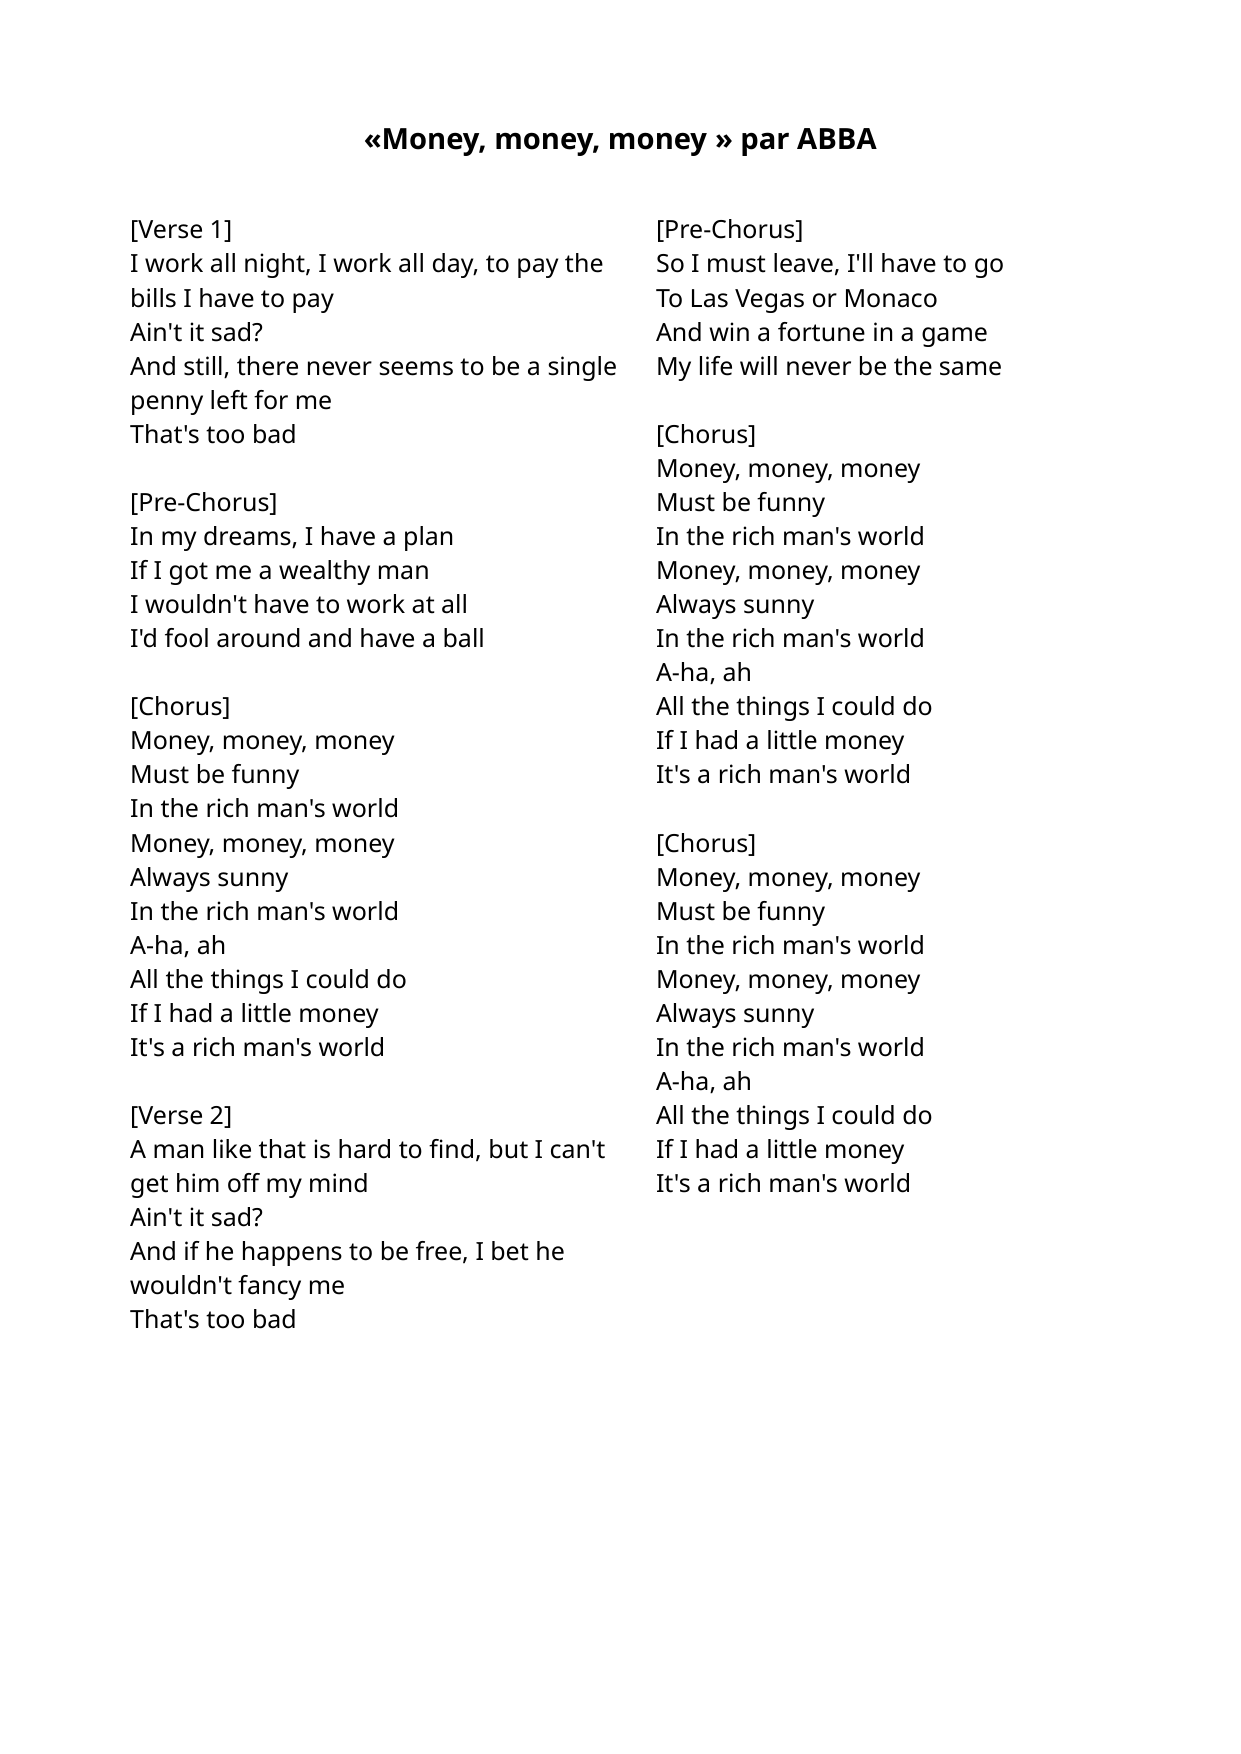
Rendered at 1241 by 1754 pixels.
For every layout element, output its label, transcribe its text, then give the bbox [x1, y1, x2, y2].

title «Money, money, money » par ABBA [118, 118, 1122, 158]
table_header [Pre-Chorus] So I must leave, I'll have to go To Las Vegas or Monaco And win a fortune in a game My life will never be the same [Chorus] Money, money, money Must be funny In the rich man's world Money, money, money Always sunny In the rich man's world A-ha, ah All the things I could do If I had a little money It's a rich man's world [Chorus] Money, money, money Must be funny In the rich man's world Money, money, money Always sunny In the rich man's world A-ha, ah All the things I could do If I had a little money It's a rich man's world [644, 200, 1122, 1348]
table_header [Verse 1] I work all night, I work all day, to pay the bills I have to pay Ain't it sad? And still, there never seems to be a single penny left for me That's too bad [Pre-Chorus] In my dreams, I have a plan If I got me a wealthy man I wouldn't have to work at all I'd fool around and have a ball [Chorus] Money, money, money Must be funny In the rich man's world Money, money, money Always sunny In the rich man's world A-ha, ah All the things I could do If I had a little money It's a rich man's world [Verse 2] A man like that is hard to find, but I can't get him off my mind Ain't it sad? And if he happens to be free, I bet he wouldn't fancy me That's too bad [118, 200, 644, 1348]
